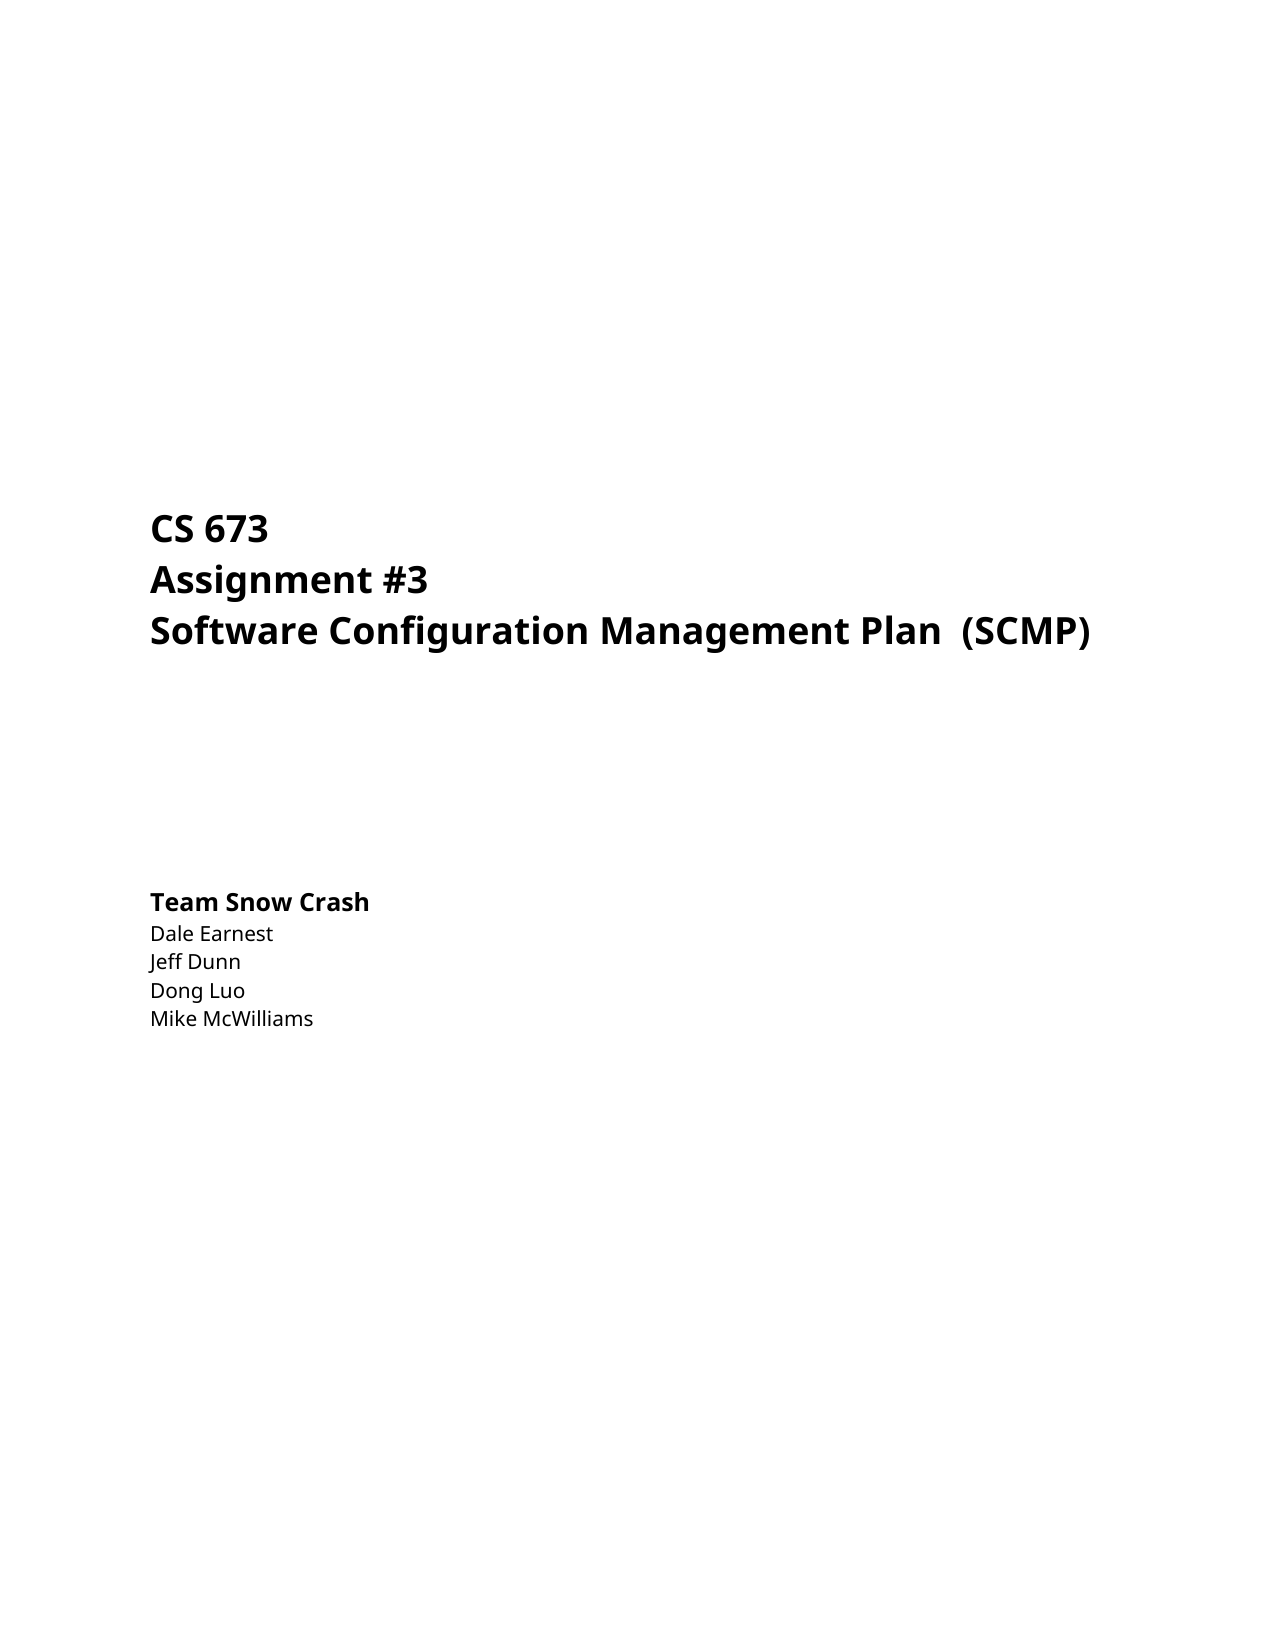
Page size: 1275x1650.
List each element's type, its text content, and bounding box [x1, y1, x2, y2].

text Assignment #3 [150, 553, 1125, 604]
text Software Configuration Management Plan (SCMP) [150, 604, 1125, 655]
text Dong Luo [150, 976, 1123, 1004]
text Jeff Dunn [150, 947, 1123, 976]
text Team Snow Crash [150, 885, 1123, 919]
text Mike McWilliams [150, 1004, 1123, 1033]
text Dale Earnest [150, 919, 1123, 947]
text CS 673 [150, 502, 1125, 553]
